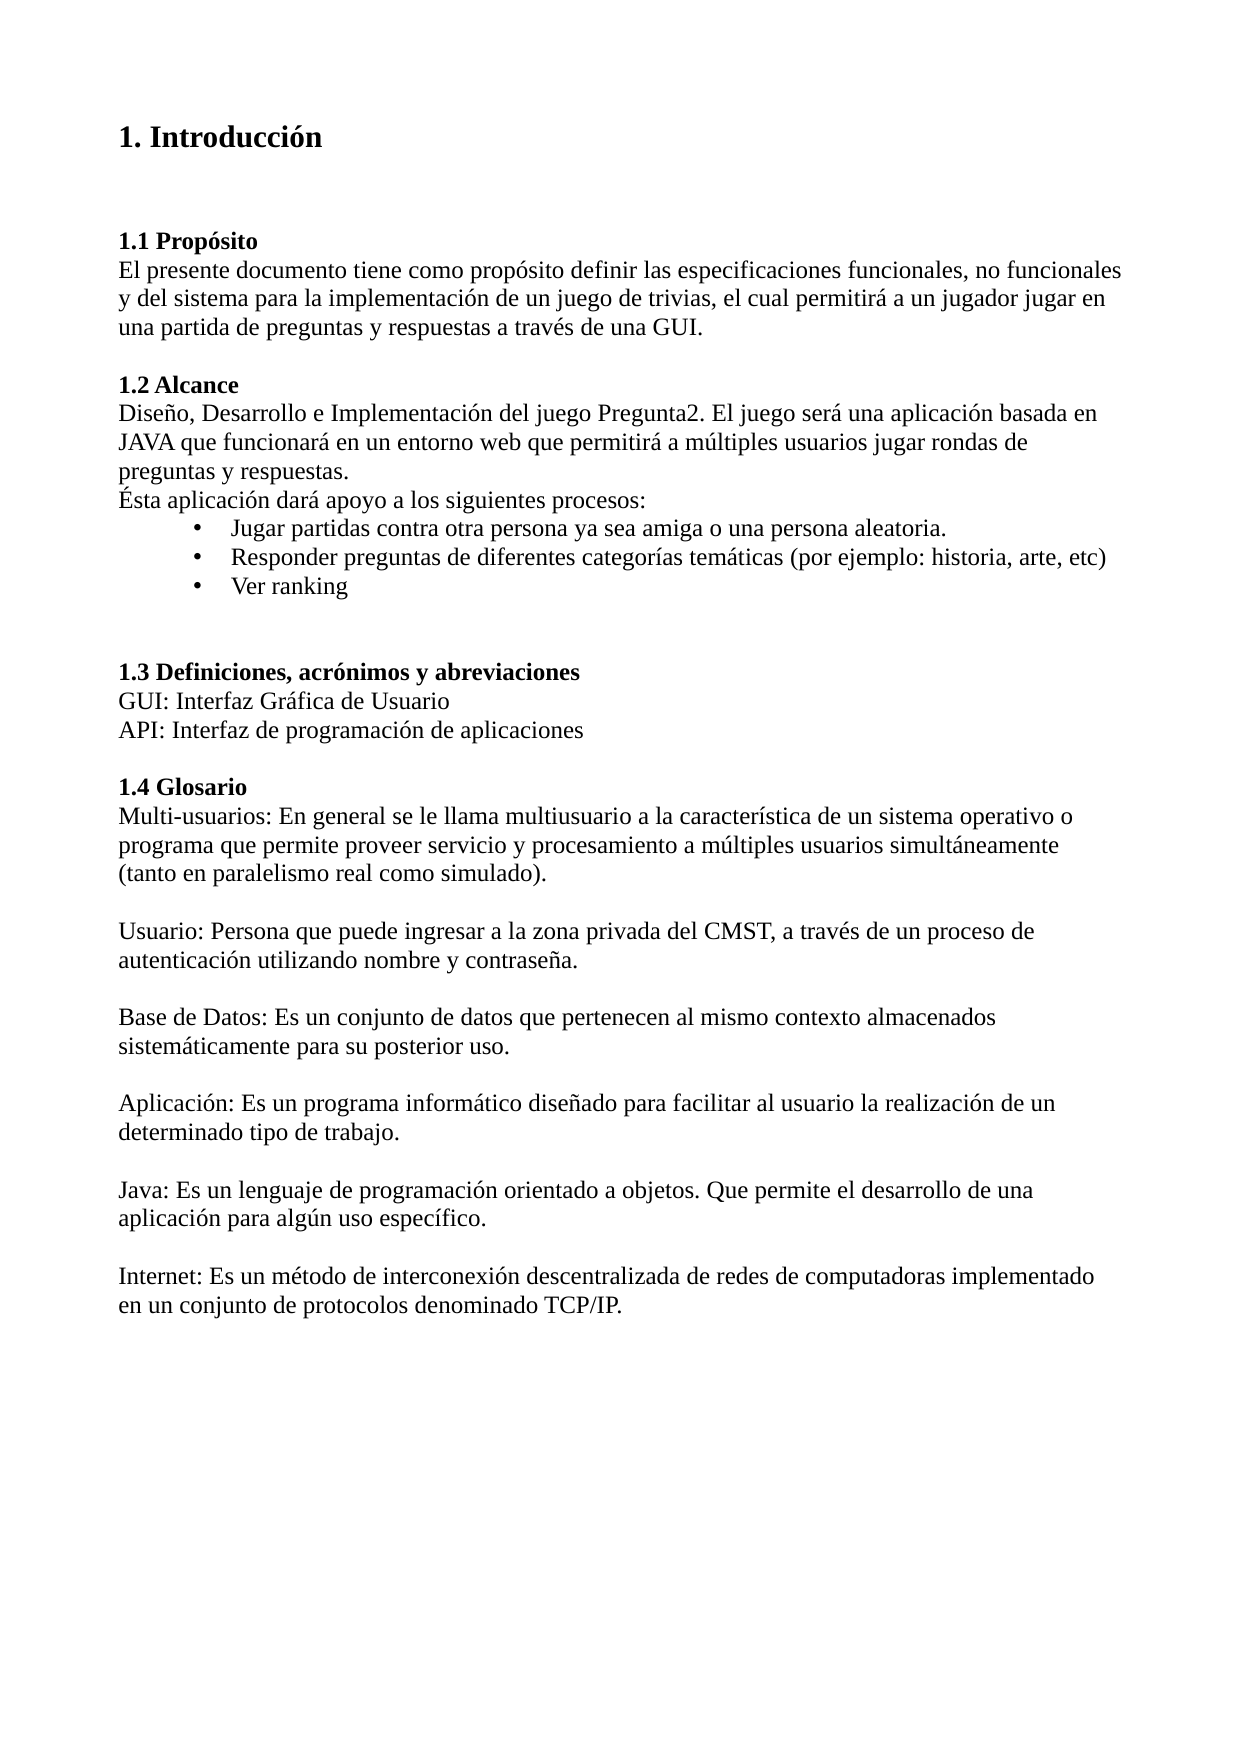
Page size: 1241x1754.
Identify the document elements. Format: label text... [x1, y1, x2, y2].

text Diseño, Desarrollo e Implementación del juego Pregunta2. El juego será una aplicación basada en JAVA que funcionará en un entorno web que permitirá a múltiples usuarios jugar rondas de preguntas y respuestas. [118, 398, 1122, 485]
text 1.3 Definiciones, acrónimos y abreviaciones [118, 657, 1122, 686]
text 1. Introducción [118, 118, 1122, 154]
text GUI: Interfaz Gráfica de Usuario [118, 686, 1122, 715]
text Aplicación: Es un programa informático diseñado para facilitar al usuario la realización de un determinado tipo de trabajo. [118, 1088, 1122, 1146]
text Ésta aplicación dará apoyo a los siguientes procesos: [118, 485, 1122, 513]
text El presente documento tiene como propósito definir las especificaciones funcionales, no funcionales y del sistema para la implementación de un juego de trivias, el cual permitirá a un jugador jugar en una partida de preguntas y respuestas a través de una GUI. [118, 255, 1122, 341]
text Base de Datos: Es un conjunto de datos que pertenecen al mismo contexto almacenados sistemáticamente para su posterior uso. [118, 1002, 1122, 1060]
text 1.4 Glosario [118, 772, 1122, 801]
list Responder preguntas de diferentes categorías temáticas (por ejemplo: historia, arte, etc) [193, 542, 1122, 571]
list Ver ranking [193, 571, 1122, 600]
list Jugar partidas contra otra persona ya sea amiga o una persona aleatoria. [193, 513, 1122, 542]
text 1.2 Alcance [118, 370, 1122, 398]
text Internet: Es un método de interconexión descentralizada de redes de computadoras implementado en un conjunto de protocolos denominado TCP/IP. [118, 1261, 1122, 1318]
text Java: Es un lenguaje de programación orientado a objetos. Que permite el desarrollo de una aplicación para algún uso específico. [118, 1175, 1122, 1232]
text API: Interfaz de programación de aplicaciones [118, 715, 1122, 743]
text Usuario: Persona que puede ingresar a la zona privada del CMST, a través de un proceso de autenticación utilizando nombre y contraseña. [118, 916, 1122, 973]
text Multi-usuarios: En general se le llama multiusuario a la característica de un sistema operativo o programa que permite proveer servicio y procesamiento a múltiples usuarios simultáneamente (tanto en paralelismo real como simulado). [118, 801, 1122, 887]
text 1.1 Propósito [118, 226, 1122, 255]
